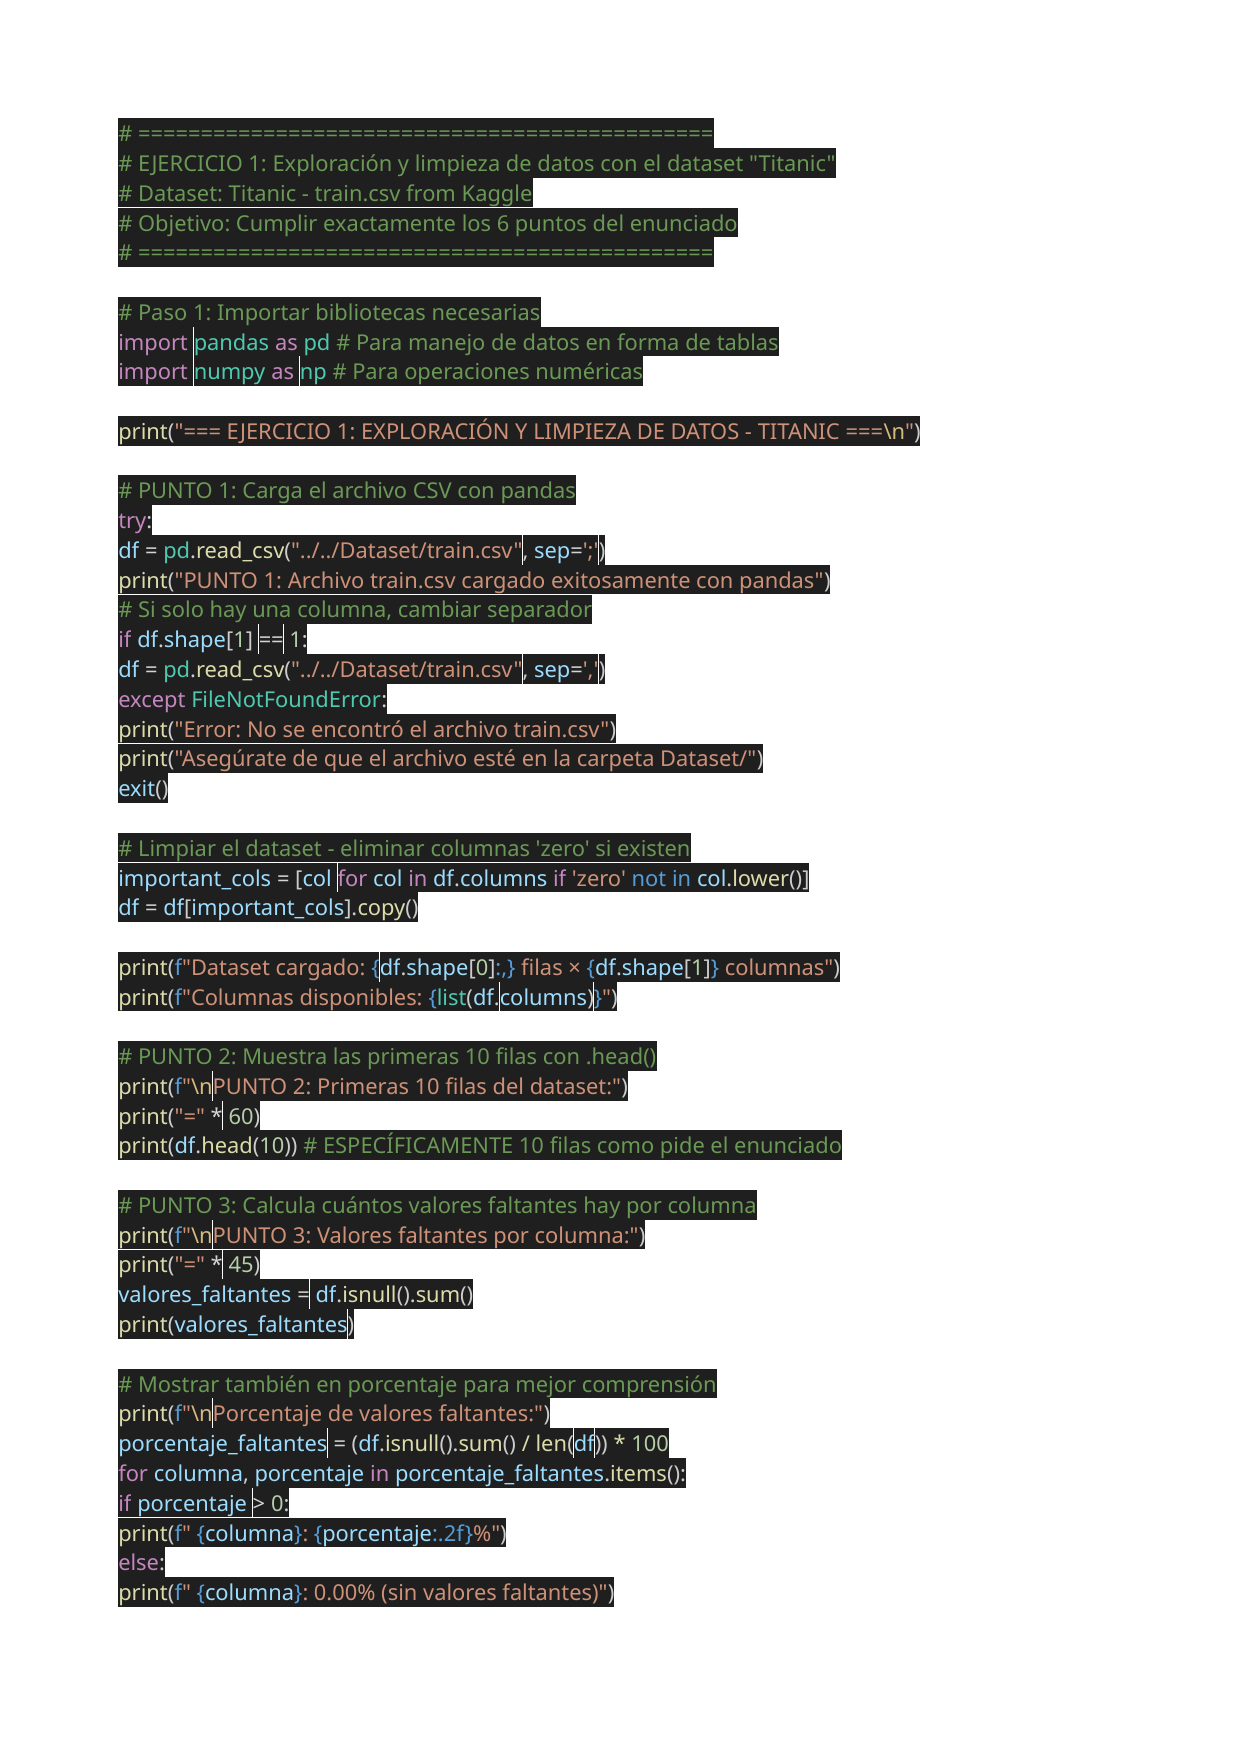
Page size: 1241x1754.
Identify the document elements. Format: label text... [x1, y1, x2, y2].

text df = pd.read_csv("../../Dataset/train.csv", sep=',') [118, 654, 1122, 684]
text # Mostrar también en porcentaje para mejor comprensión [118, 1368, 1122, 1398]
text if df.shape[1] == 1: [118, 624, 1122, 654]
text if porcentaje > 0: [118, 1488, 1122, 1517]
text print(valores_faltantes) [118, 1309, 1122, 1339]
text print(f" {columna}: {porcentaje:.2f}%") [118, 1517, 1122, 1547]
text exit() [118, 773, 1122, 803]
text df = df[important_cols].copy() [118, 892, 1122, 922]
text print(f" {columna}: 0.00% (sin valores faltantes)") [118, 1577, 1122, 1607]
text except FileNotFoundError: [118, 684, 1122, 714]
text # PUNTO 1: Carga el archivo CSV con pandas [118, 475, 1122, 505]
text # Limpiar el dataset - eliminar columnas 'zero' si existen [118, 833, 1122, 862]
text import pandas as pd # Para manejo de datos en forma de tablas [118, 327, 1122, 356]
text print(f"\nPUNTO 2: Primeras 10 filas del dataset:") [118, 1071, 1122, 1101]
text valores_faltantes = df.isnull().sum() [118, 1279, 1122, 1309]
text import numpy as np # Para operaciones numéricas [118, 356, 1122, 386]
text print("=" * 45) [118, 1249, 1122, 1279]
text # Dataset: Titanic - train.csv from Kaggle [118, 178, 1122, 207]
text # Objetivo: Cumplir exactamente los 6 puntos del enunciado [118, 207, 1122, 237]
text print("PUNTO 1: Archivo train.csv cargado exitosamente con pandas") [118, 565, 1122, 594]
text else: [118, 1547, 1122, 1577]
text print(f"\nPorcentaje de valores faltantes:") [118, 1398, 1122, 1428]
text # EJERCICIO 1: Exploración y limpieza de datos con el dataset "Titanic" [118, 148, 1122, 178]
text porcentaje_faltantes = (df.isnull().sum() / len(df)) * 100 [118, 1428, 1122, 1458]
text for columna, porcentaje in porcentaje_faltantes.items(): [118, 1458, 1122, 1488]
text print(f"\nPUNTO 3: Valores faltantes por columna:") [118, 1220, 1122, 1249]
text df = pd.read_csv("../../Dataset/train.csv", sep=';') [118, 535, 1122, 565]
text # PUNTO 3: Calcula cuántos valores faltantes hay por columna [118, 1190, 1122, 1220]
text print(f"Dataset cargado: {df.shape[0]:,} filas × {df.shape[1]} columnas") [118, 952, 1122, 982]
text print(df.head(10)) # ESPECÍFICAMENTE 10 filas como pide el enunciado [118, 1130, 1122, 1160]
text # Si solo hay una columna, cambiar separador [118, 594, 1122, 624]
text try: [118, 505, 1122, 535]
text print("Error: No se encontró el archivo train.csv") [118, 714, 1122, 743]
text print("=" * 60) [118, 1101, 1122, 1130]
text print("Asegúrate de que el archivo esté en la carpeta Dataset/") [118, 743, 1122, 773]
text important_cols = [col for col in df.columns if 'zero' not in col.lower()] [118, 862, 1122, 892]
text print(f"Columnas disponibles: {list(df.columns)}") [118, 982, 1122, 1011]
text # PUNTO 2: Muestra las primeras 10 filas con .head() [118, 1041, 1122, 1071]
text print("=== EJERCICIO 1: EXPLORACIÓN Y LIMPIEZA DE DATOS - TITANIC ===\n") [118, 416, 1122, 446]
text # Paso 1: Importar bibliotecas necesarias [118, 297, 1122, 327]
text # ============================================== [118, 237, 1122, 267]
text # ============================================== [118, 118, 1122, 148]
